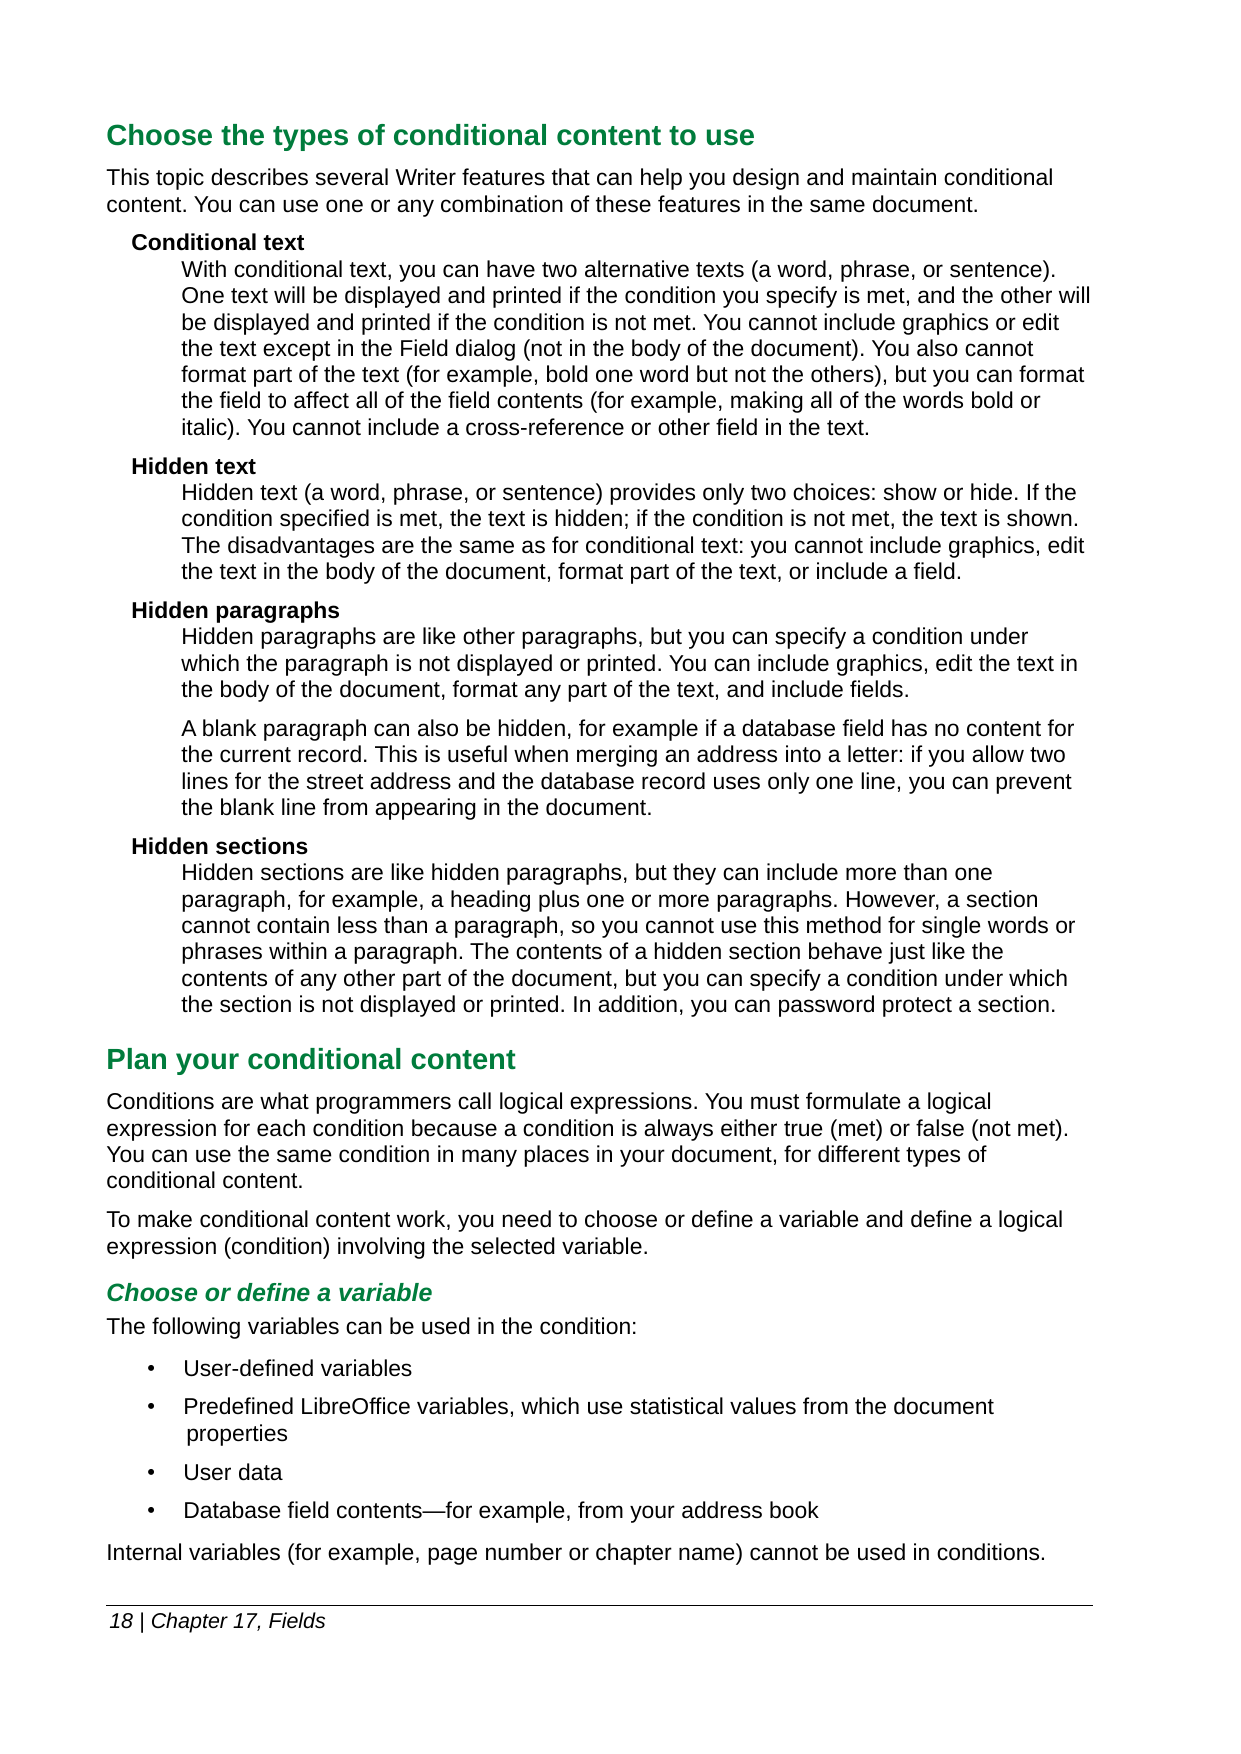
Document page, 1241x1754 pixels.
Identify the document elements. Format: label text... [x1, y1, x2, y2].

text Hidden text (a word, phrase, or sentence) provides only two choices: show or hide. If the condition specified is met, the text is hidden; if the condition is not met, the text is shown. The disadvantages are the same as for conditional text: you cannot include graphics, edit the text in the body of the document, format part of the text, or include a field. [181, 479, 1093, 584]
text Conditional text [131, 229, 1093, 256]
text With conditional text, you can have two alternative texts (a word, phrase, or sentence). One text will be displayed and printed if the condition you specify is met, and the other will be displayed and printed if the condition is not met. You cannot include graphics or edit the text except in the Field dialog (not in the body of the document). You also cannot format part of the text (for example, bold one word but not the others), but you can format the field to affect all of the field contents (for example, making all of the words bold or italic). You cannot include a cross-reference or other field in the text. [181, 256, 1093, 440]
text Hidden paragraphs [131, 597, 1093, 623]
text Hidden paragraphs are like other paragraphs, but you can specify a condition under which the paragraph is not displayed or printed. You can include graphics, edit the text in the body of the document, format any part of the text, and include fields. [181, 623, 1093, 702]
text Conditions are what programmers call logical expressions. You must formulate a logical expression for each condition because a condition is always either true (met) or false (not met). You can use the same condition in many places in your document, for different types of conditional content. [106, 1088, 1093, 1194]
subtitle Choose or define a variable [106, 1278, 1093, 1306]
subtitle Choose the types of conditional content to use [106, 118, 1093, 152]
text Hidden sections [131, 833, 1093, 859]
list Database field contents—for example, from your address book [144, 1494, 1093, 1527]
text To make conditional content work, you need to choose or define a variable and define a logical expression (condition) involving the selected variable. [106, 1206, 1093, 1259]
list Predefined LibreOffice variables, which use statistical values from the document properties [144, 1390, 1093, 1446]
text Internal variables (for example, page number or chapter name) cannot be used in conditions. [106, 1539, 1093, 1566]
text A blank paragraph can also be hidden, for example if a database field has no content for the current record. This is useful when merging an address into a letter: if you allow two lines for the street address and the database record uses only one line, you can prevent the blank line from appearing in the document. [181, 715, 1093, 820]
subtitle Plan your conditional content [106, 1042, 1093, 1076]
text Hidden sections are like hidden paragraphs, but they can include more than one paragraph, for example, a heading plus one or more paragraphs. However, a section cannot contain less than a paragraph, so you cannot use this method for single words or phrases within a paragraph. The contents of a hidden section behave just like the contents of any other part of the document, but you can specify a condition under which the section is not displayed or printed. In addition, you can password protect a section. [181, 859, 1093, 1017]
list User-defined variables [144, 1352, 1093, 1381]
text Hidden text [131, 453, 1093, 479]
list This topic describes several Writer features that can help you design and maintain conditional content. You can use one or any combination of these features in the same document. [106, 164, 1093, 217]
list The following variables can be used in the condition: [106, 1313, 1093, 1339]
list User data [144, 1456, 1093, 1485]
